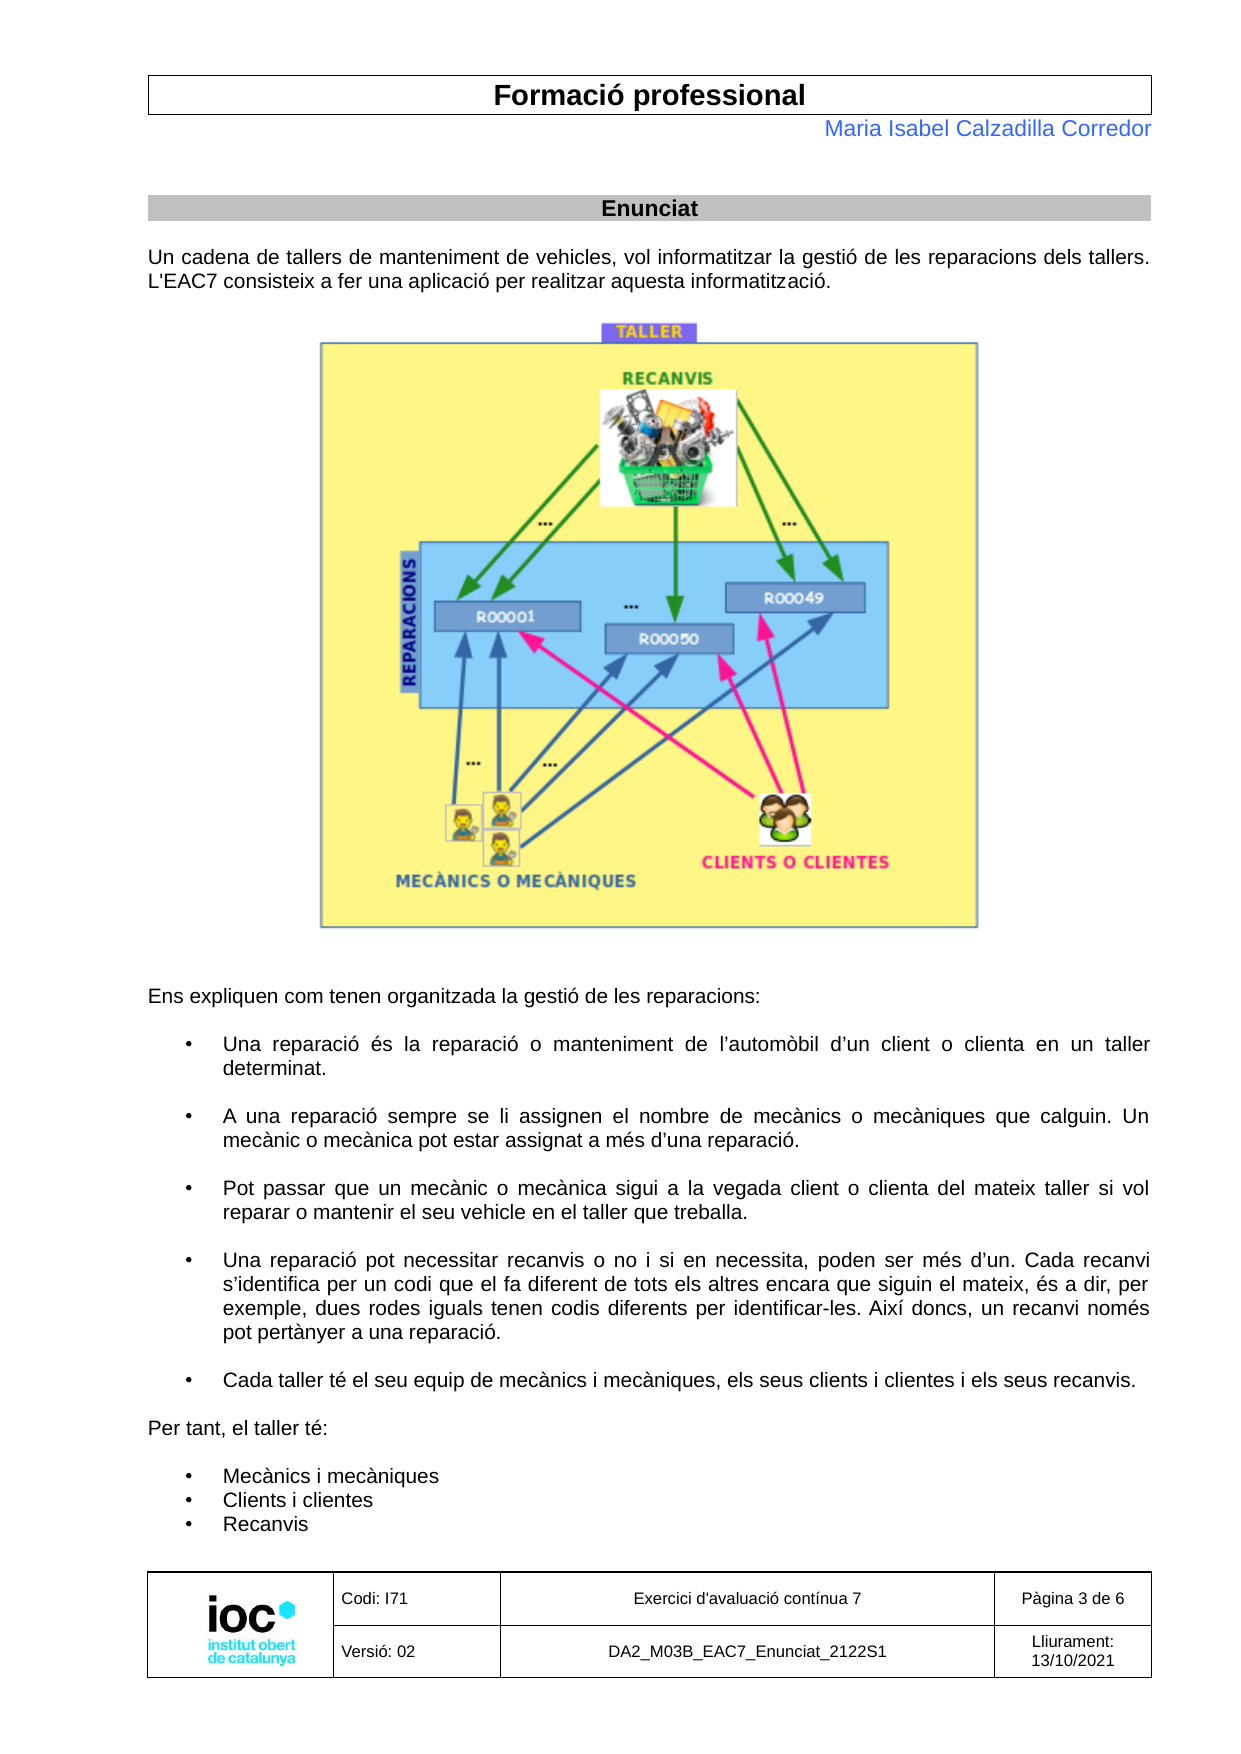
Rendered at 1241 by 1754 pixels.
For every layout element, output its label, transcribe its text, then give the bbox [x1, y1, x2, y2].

list Recanvis [185, 1512, 1151, 1536]
list A una reparació sempre se li assignen el nombre de mecànics o mecàniques que calguin. Un mecànic o mecànica pot estar assignat a més d’una reparació. [185, 1104, 1151, 1152]
text Ens expliquen com tenen organitzada la gestió de les reparacions: [148, 984, 1151, 1008]
list Una reparació pot necessitar recanvis o no i si en necessita, poden ser més d’un. Cada recanvi s’identifica per un codi que el fa diferent de tots els altres encara que siguin el mateix, és a dir, per exemple, dues rodes iguals tenen codis diferents per identificar-les. Així doncs, un recanvi només pot pertànyer a una reparació. [185, 1248, 1151, 1343]
picture [195, 1581, 309, 1677]
picture [314, 317, 985, 936]
text Enunciat [148, 195, 1151, 221]
text Per tant, el taller té: [148, 1416, 1151, 1439]
list Clients i clientes [185, 1487, 1151, 1512]
list Pot passar que un mecànic o mecànica sigui a la vegada client o clienta del mateix taller si vol reparar o mantenir el seu vehicle en el taller que treballa. [185, 1176, 1151, 1224]
text Un cadena de tallers de manteniment de vehicles, vol informatitzar la gestió de les reparacions dels tallers. L'EAC7 consisteix a fer una aplicació per realitzar aquesta informatització. [148, 245, 1151, 293]
list Cada taller té el seu equip de mecànics i mecàniques, els seus clients i clientes i els seus recanvis. [185, 1367, 1151, 1392]
list Una reparació és la reparació o manteniment de l’automòbil d’un client o clienta en un taller determinat. [185, 1032, 1151, 1080]
list Mecànics i mecàniques [185, 1463, 1151, 1487]
